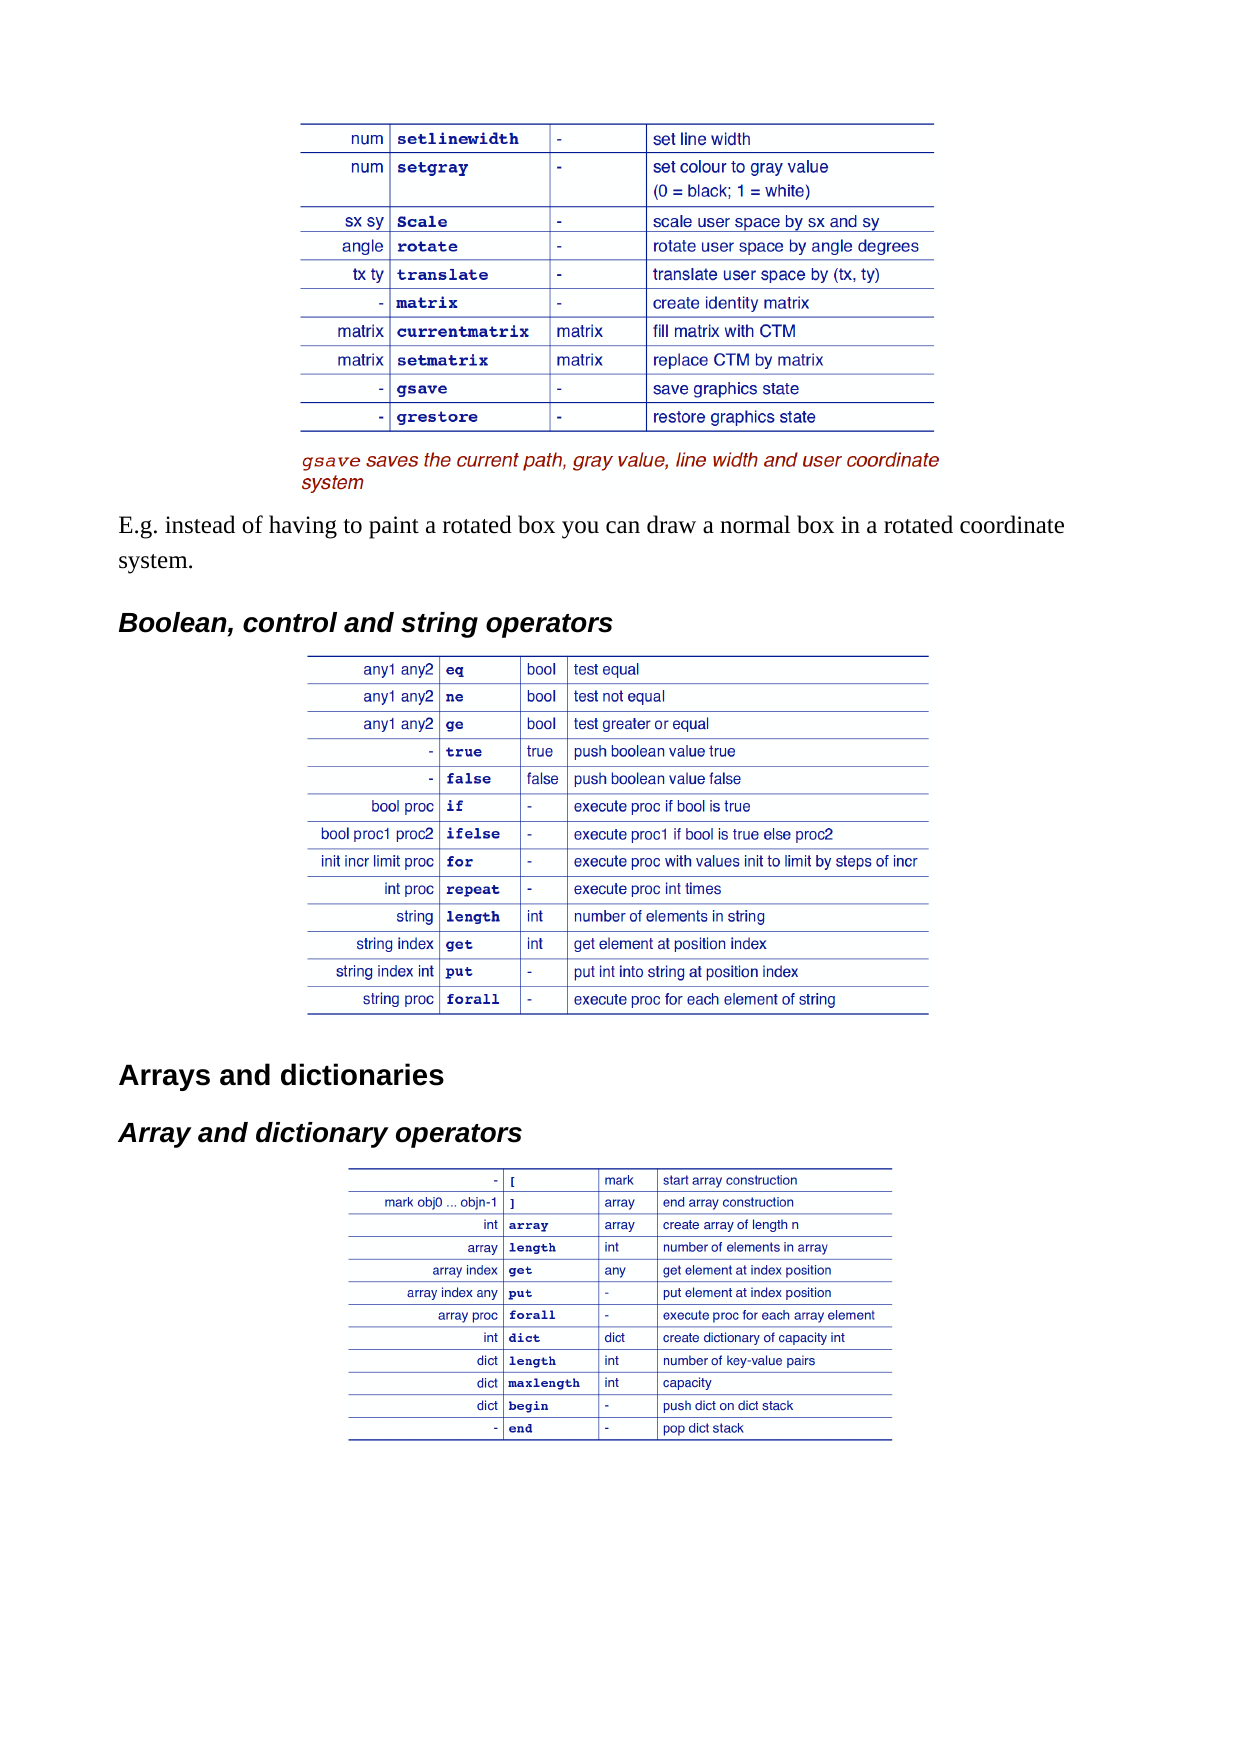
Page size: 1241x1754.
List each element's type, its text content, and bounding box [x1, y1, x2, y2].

subtitle Boolean, control and string operators [118, 607, 1122, 638]
subtitle Arrays and dictionaries [118, 1058, 1122, 1092]
picture [305, 651, 935, 1021]
picture [298, 118, 942, 498]
picture [344, 1161, 896, 1449]
subtitle Array and dictionary operators [118, 1117, 1122, 1149]
text E.g. instead of having to paint a rotated box you can draw a normal box in a rotated coordinate system. [118, 511, 1122, 574]
